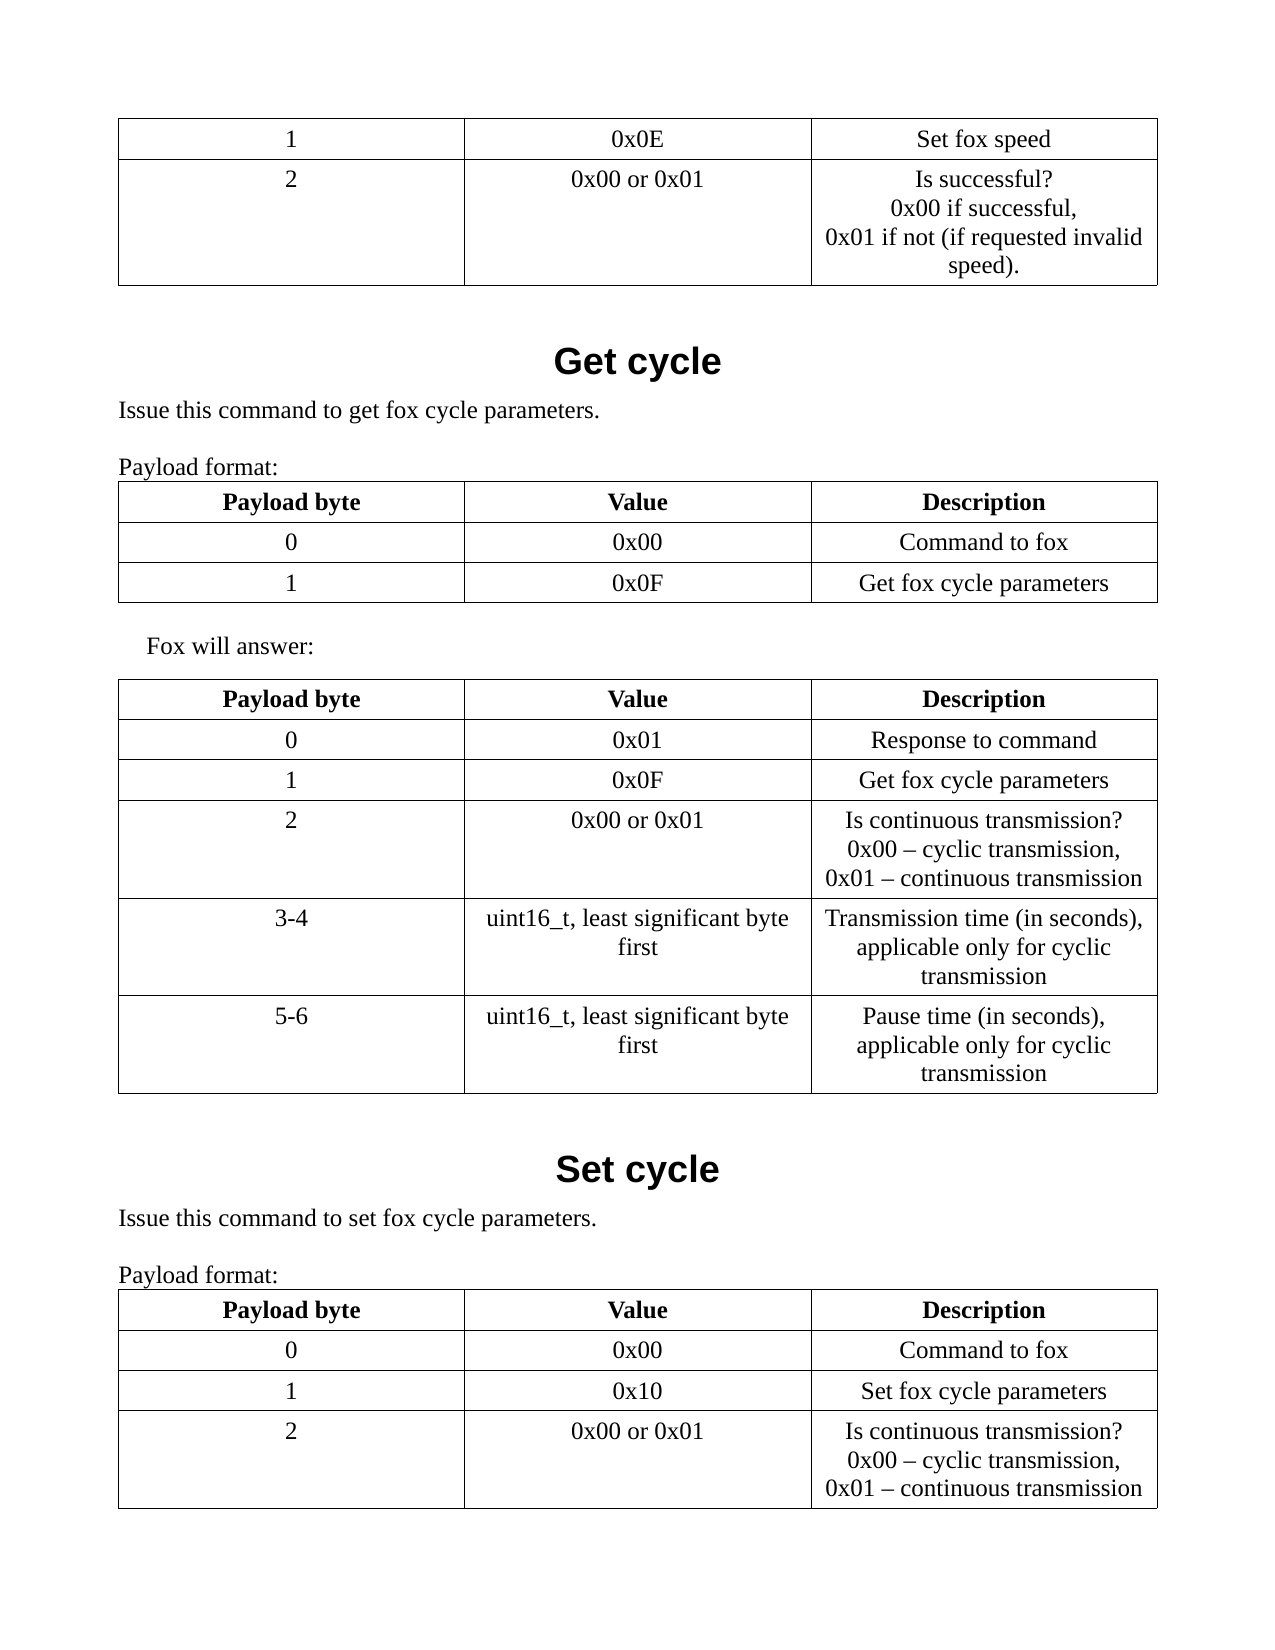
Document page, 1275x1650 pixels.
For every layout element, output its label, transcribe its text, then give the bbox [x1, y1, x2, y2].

table_cell 1 [119, 563, 464, 602]
table_cell 0x10 [465, 1371, 811, 1410]
table_cell Set fox speed [812, 119, 1157, 158]
table_header Value [465, 680, 811, 719]
table_cell 0x00 or 0x01 [465, 801, 811, 897]
table_cell 5-6 [119, 996, 464, 1093]
text Issue this command to set fox cycle parameters. [118, 1203, 1157, 1232]
table_cell 0 [119, 1331, 464, 1370]
table_cell 1 [119, 760, 464, 799]
table_header Payload byte [119, 482, 464, 522]
table_cell 0x00 or 0x01 [465, 1411, 811, 1508]
table_cell 2 [119, 801, 464, 897]
table_cell 0x00 [465, 1331, 811, 1370]
table_cell Response to command [812, 720, 1157, 759]
subtitle Set cycle [118, 1147, 1157, 1191]
table_cell uint16_t, least significant byte first [465, 899, 811, 995]
table_header Value [465, 482, 811, 522]
table_cell 0 [119, 720, 464, 759]
table_cell Is continuous transmission? 0x00 – cyclic transmission, 0x01 – continuous transmission [812, 801, 1157, 897]
table_cell 0x00 [465, 523, 811, 562]
table_cell Is continuous transmission? 0x00 – cyclic transmission, 0x01 – continuous transmission [812, 1411, 1157, 1508]
table_cell 0x0E [465, 119, 811, 158]
table_cell 0x01 [465, 720, 811, 759]
subtitle Get cycle [118, 339, 1157, 382]
table_header Value [465, 1290, 811, 1329]
table_cell 0x00 or 0x01 [465, 160, 811, 285]
table_header Description [812, 1290, 1157, 1329]
table_cell Transmission time (in seconds), applicable only for cyclic transmission [812, 899, 1157, 995]
table_cell 0x0F [465, 760, 811, 799]
table_cell 2 [119, 1411, 464, 1508]
table_cell 3-4 [119, 899, 464, 995]
table_cell 0 [119, 523, 464, 562]
table_cell Pause time (in seconds), applicable only for cyclic transmission [812, 996, 1157, 1093]
text Issue this command to get fox cycle parameters. [118, 395, 1157, 424]
table_cell 2 [119, 160, 464, 285]
table_cell Set fox cycle parameters [812, 1371, 1157, 1410]
text Payload format: [118, 1261, 1157, 1289]
table_cell Command to fox [812, 1331, 1157, 1370]
table_cell Command to fox [812, 523, 1157, 562]
table_cell 0x0F [465, 563, 811, 602]
table_header Description [812, 482, 1157, 522]
table_cell Get fox cycle parameters [812, 563, 1157, 602]
text Fox will answer: [118, 631, 1157, 660]
table_cell Get fox cycle parameters [812, 760, 1157, 799]
table_header Description [812, 680, 1157, 719]
table_header Payload byte [119, 1290, 464, 1329]
text Payload format: [118, 452, 1157, 481]
table_cell uint16_t, least significant byte first [465, 996, 811, 1093]
table_cell 1 [119, 1371, 464, 1410]
table_header Payload byte [119, 680, 464, 719]
table_cell Is successful? 0x00 if successful, 0x01 if not (if requested invalid speed). [812, 160, 1157, 285]
table_cell 1 [119, 119, 464, 158]
